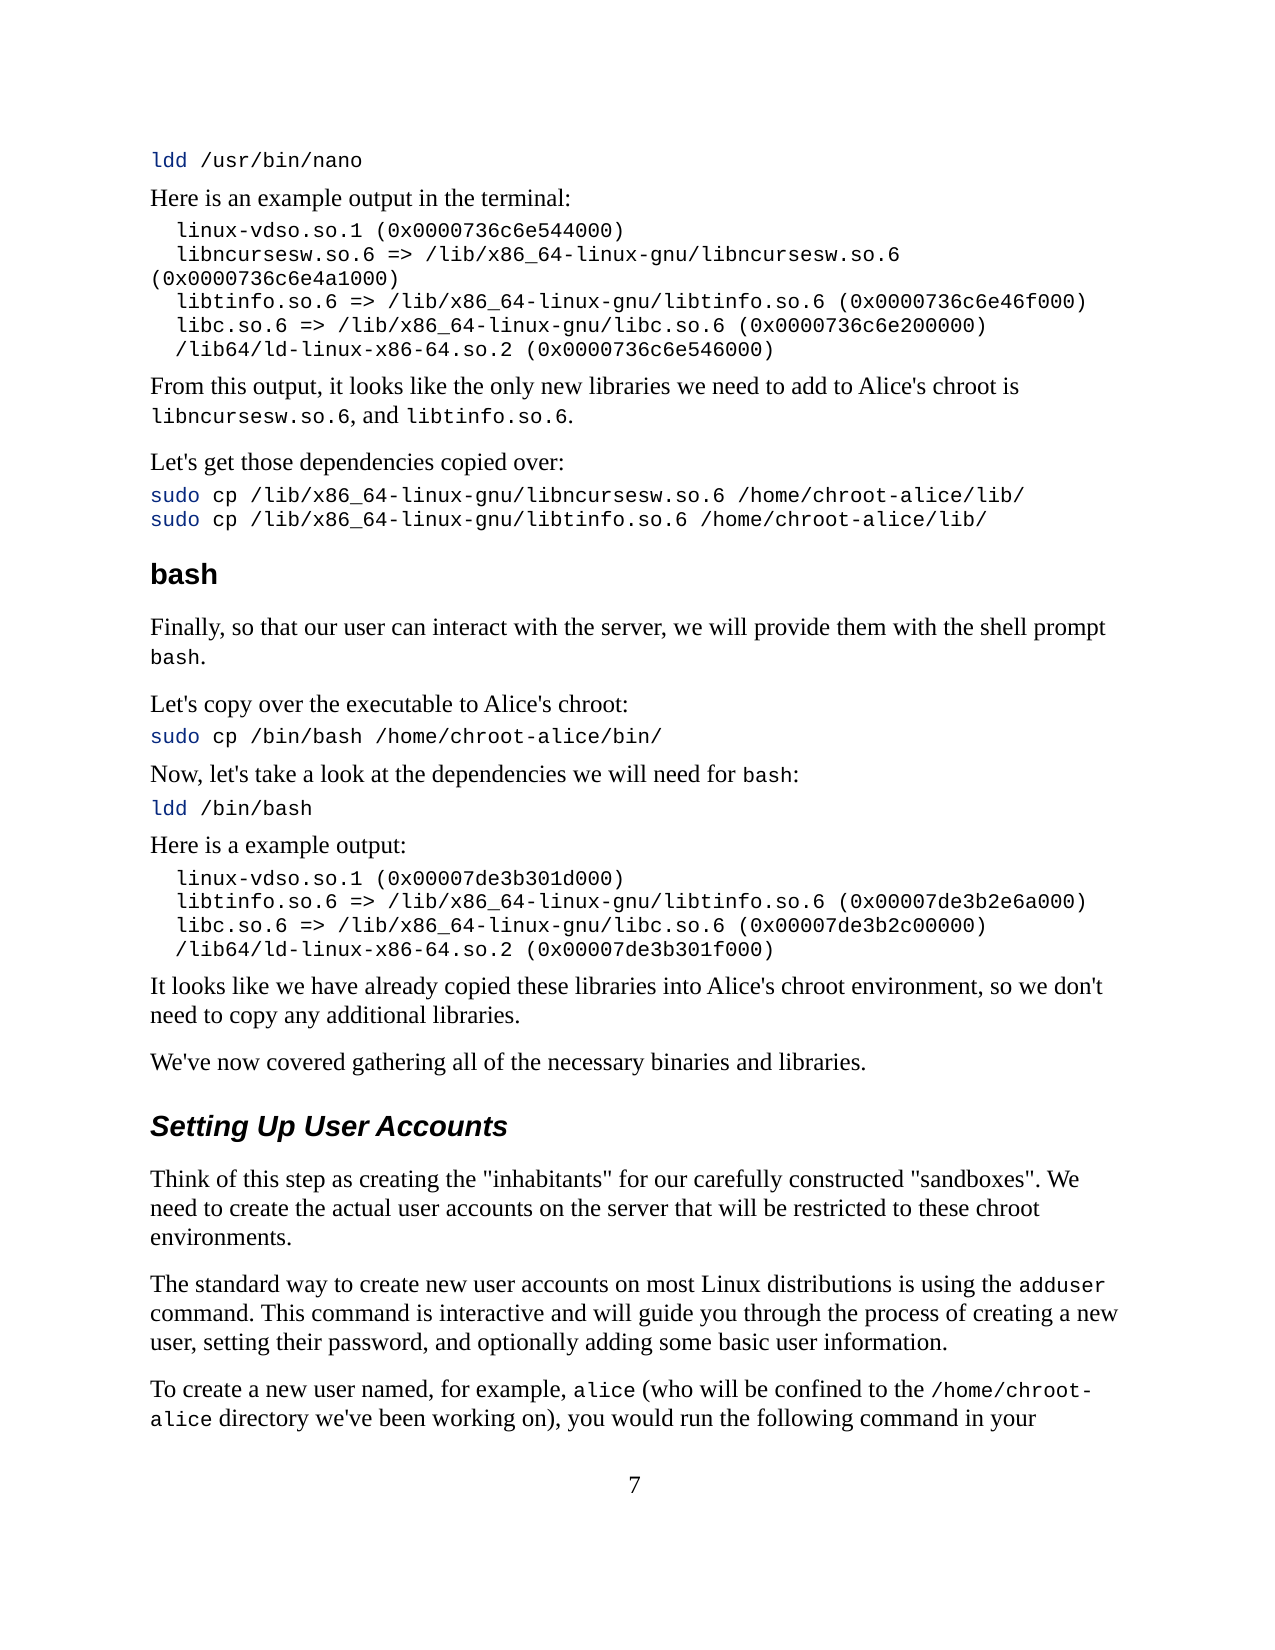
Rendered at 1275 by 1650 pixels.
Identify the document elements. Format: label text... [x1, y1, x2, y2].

text ldd /usr/bin/nano [150, 150, 1125, 174]
text ldd /bin/bash [150, 797, 1125, 821]
text Let's copy over the executable to Alice's chroot: [150, 689, 1125, 717]
subtitle bash [150, 557, 1125, 591]
text We've now covered gathering all of the necessary binaries and libraries. [150, 1047, 1125, 1076]
text Here is a example output: [150, 830, 1125, 859]
text sudo cp /lib/x86_64-linux-gnu/libtinfo.so.6 /home/chroot-alice/lib/ [150, 509, 1125, 532]
text libtinfo.so.6 => /lib/x86_64-linux-gnu/libtinfo.so.6 (0x0000736c6e46f000) [150, 291, 1125, 315]
text It looks like we have already copied these libraries into Alice's chroot environment, so we don't need to copy any additional libraries. [150, 971, 1125, 1029]
text From this output, it looks like the only new libraries we need to add to Alice's chroot is libncursesw.so.6, and libtinfo.so.6. [150, 371, 1125, 429]
text libc.so.6 => /lib/x86_64-linux-gnu/libc.so.6 (0x00007de3b2c00000) [150, 915, 1125, 939]
text The standard way to create new user accounts on most Linux distributions is using the adduser command. This command is interactive and will guide you through the process of creating a new user, setting their password, and optionally adding some basic user information. [150, 1269, 1125, 1356]
text linux-vdso.so.1 (0x00007de3b301d000) [150, 868, 1125, 891]
text Let's get those dependencies copied over: [150, 447, 1125, 476]
text sudo cp /lib/x86_64-linux-gnu/libncursesw.so.6 /home/chroot-alice/lib/ [150, 485, 1125, 509]
text libc.so.6 => /lib/x86_64-linux-gnu/libc.so.6 (0x0000736c6e200000) [150, 315, 1125, 338]
text /lib64/ld-linux-x86-64.so.2 (0x00007de3b301f000) [150, 939, 1125, 962]
text Finally, so that our user can interact with the server, we will provide them with the shell prompt bash. [150, 612, 1125, 671]
text libncursesw.so.6 => /lib/x86_64-linux-gnu/libncursesw.so.6 (0x0000736c6e4a1000) [150, 244, 1125, 291]
text libtinfo.so.6 => /lib/x86_64-linux-gnu/libtinfo.so.6 (0x00007de3b2e6a000) [150, 891, 1125, 915]
text Now, let's take a look at the dependencies we will need for bash: [150, 759, 1125, 788]
text linux-vdso.so.1 (0x0000736c6e544000) [150, 220, 1125, 244]
text sudo cp /bin/bash /home/chroot-alice/bin/ [150, 726, 1125, 750]
text To create a new user named, for example, alice (who will be confined to the /home/chroot-alice directory we've been working on), you would run the following command in your [150, 1374, 1125, 1433]
text /lib64/ld-linux-x86-64.so.2 (0x0000736c6e546000) [150, 338, 1125, 362]
text Think of this step as creating the "inhabitants" for our carefully constructed "sandboxes". We need to create the actual user accounts on the server that will be restricted to these chroot environments. [150, 1164, 1125, 1251]
subtitle Setting Up User Accounts [150, 1109, 1125, 1143]
text Here is an example output in the terminal: [150, 183, 1125, 211]
